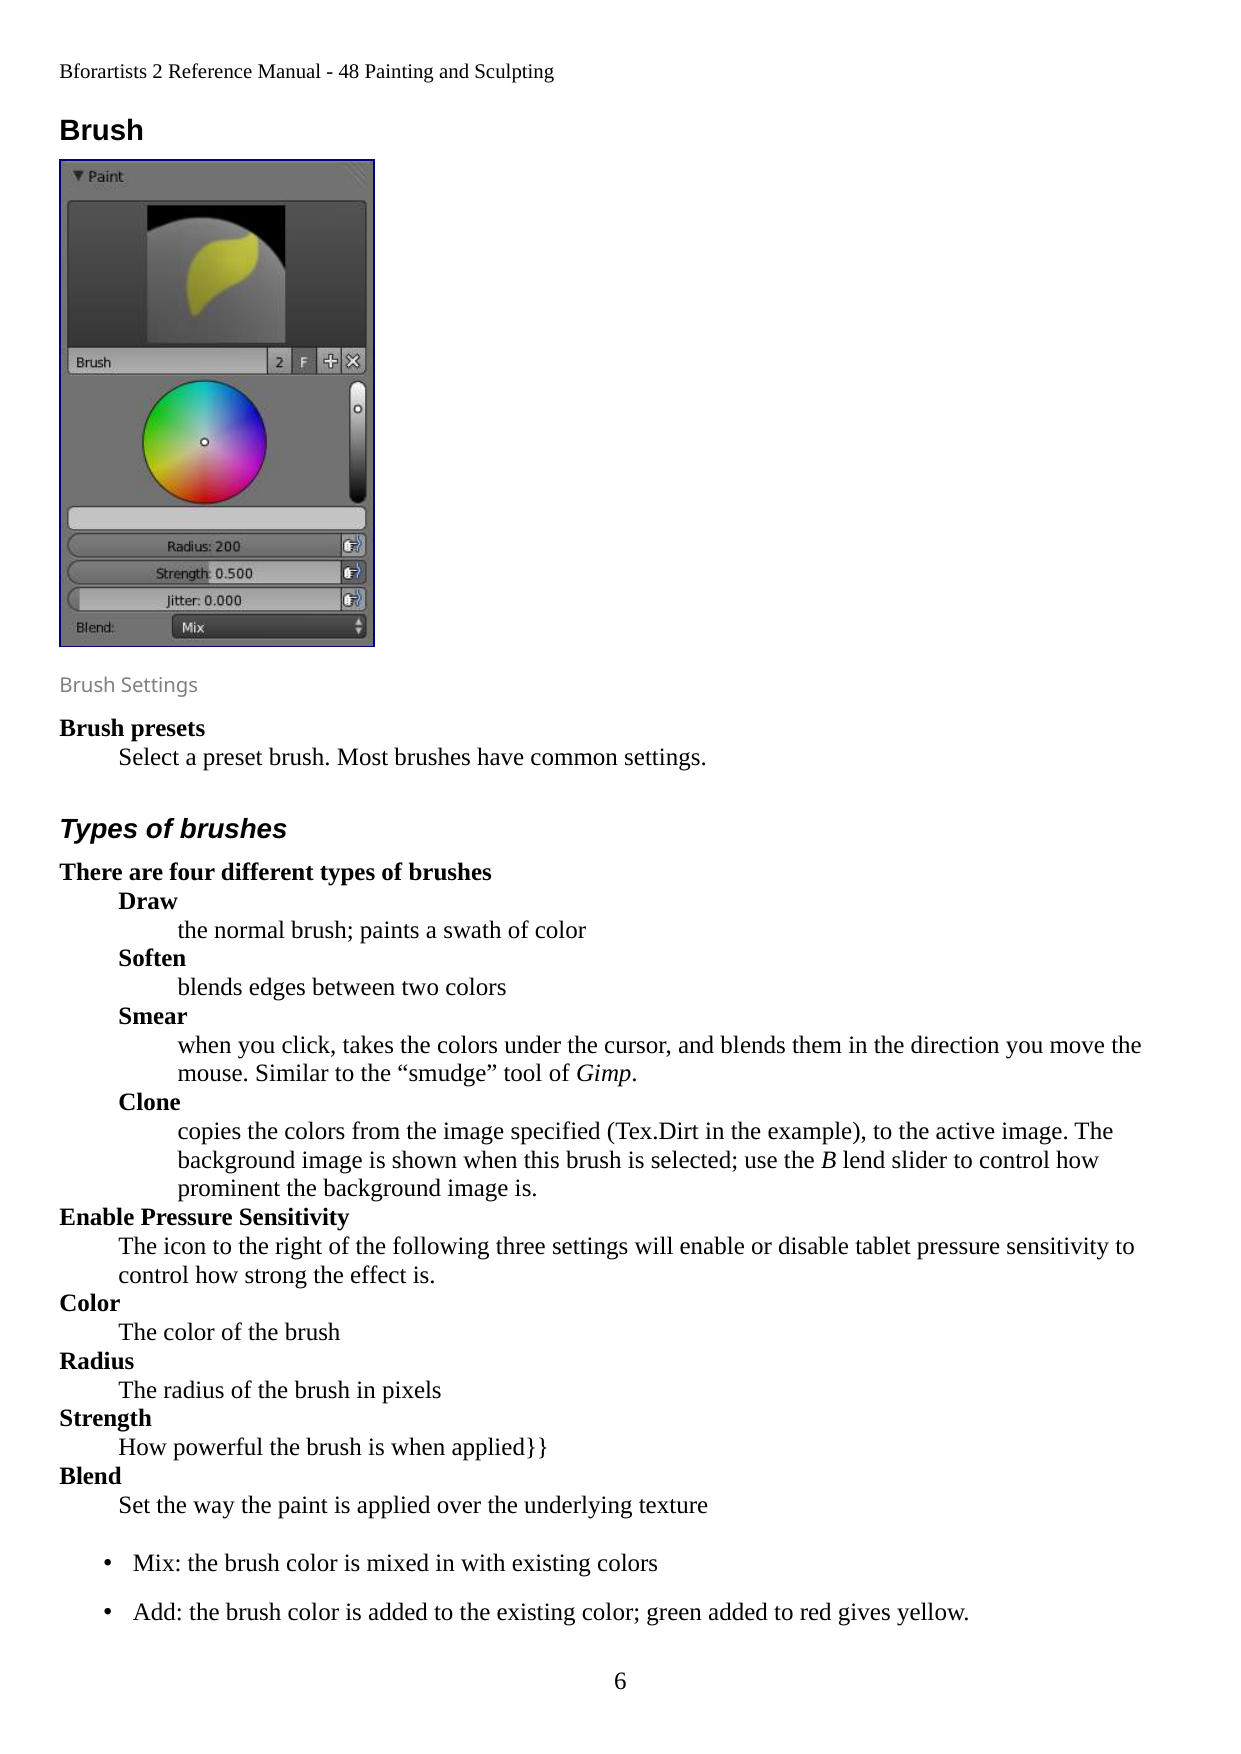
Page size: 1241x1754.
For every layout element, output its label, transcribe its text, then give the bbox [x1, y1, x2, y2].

subtitle Soften [118, 943, 1181, 972]
list the normal brush; paints a swath of color [177, 915, 1181, 943]
list How powerful the brush is when applied}} [118, 1432, 1181, 1461]
list when you click, takes the colors under the cursor, and blends them in the direction you move the mouse. Similar to the “smudge” tool of Gimp. [177, 1030, 1181, 1087]
subtitle Color [59, 1288, 1181, 1317]
list copies the colors from the image specified (Tex.Dirt in the example), to the active image. The background image is shown when this brush is selected; use the B lend slider to control how prominent the background image is. [177, 1116, 1181, 1202]
list Select a preset brush. Most brushes have common settings. [118, 742, 1181, 771]
list The icon to the right of the following three settings will enable or disable tablet pressure sensitivity to control how strong the effect is. [118, 1231, 1181, 1288]
subtitle Enable Pressure Sensitivity [59, 1202, 1181, 1231]
list Set the way the paint is applied over the underlying texture [118, 1490, 1181, 1518]
subtitle Brush [59, 113, 1181, 146]
subtitle Blend [59, 1461, 1181, 1490]
subtitle Smear [118, 1001, 1181, 1030]
list Mix: the brush color is mixed in with existing colors [103, 1548, 1181, 1577]
text Brush Settings [59, 667, 1181, 699]
list blends edges between two colors [177, 972, 1181, 1001]
subtitle Types of brushes [59, 813, 1181, 845]
list The radius of the brush in pixels [118, 1375, 1181, 1403]
list Add: the brush color is added to the existing color; green added to red gives yellow. [103, 1597, 1181, 1626]
subtitle There are four different types of brushes [59, 857, 1181, 886]
subtitle Radius [59, 1346, 1181, 1375]
subtitle Clone [118, 1087, 1181, 1116]
picture [61, 161, 373, 646]
list The color of the brush [118, 1317, 1181, 1346]
subtitle Brush presets [59, 713, 1181, 742]
subtitle Draw [118, 886, 1181, 915]
subtitle Strength [59, 1403, 1181, 1432]
